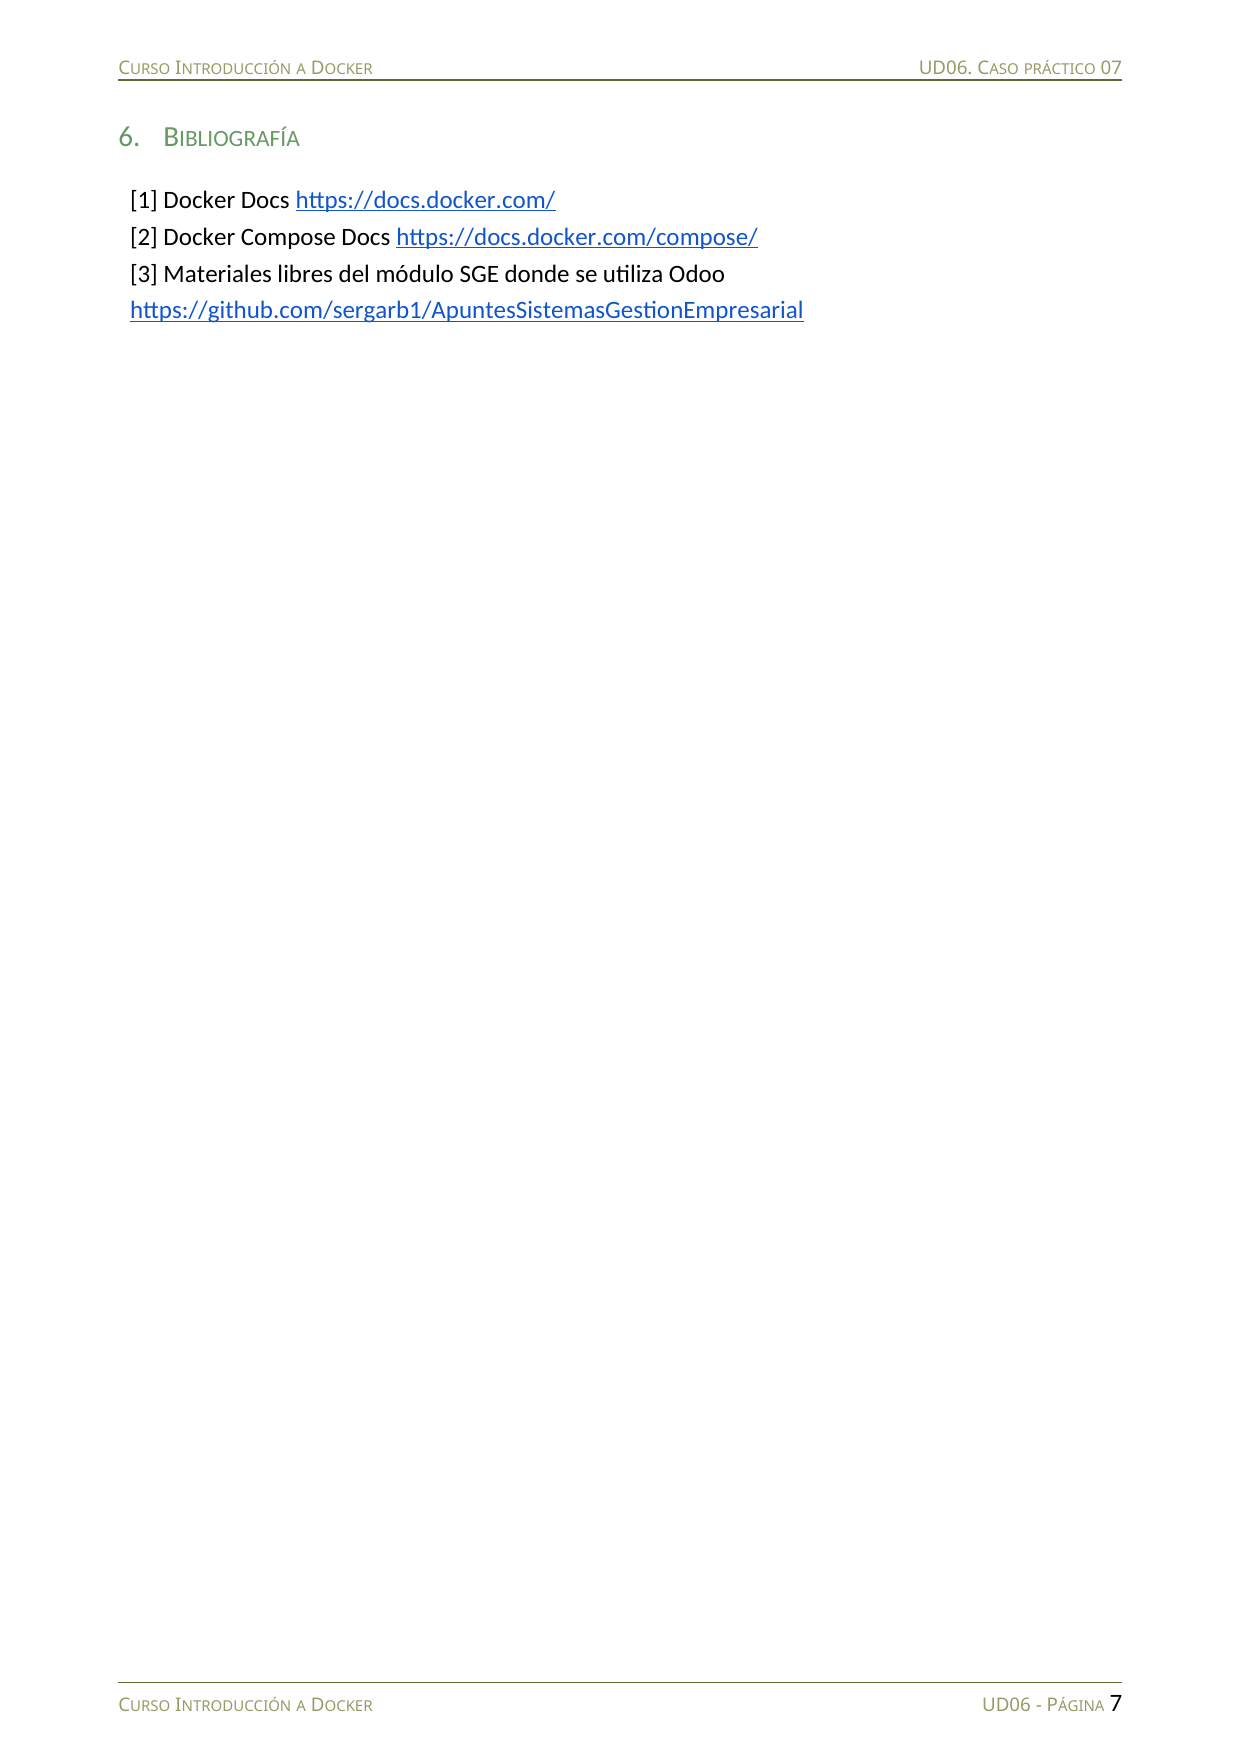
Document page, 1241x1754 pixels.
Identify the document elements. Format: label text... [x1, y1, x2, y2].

text [1] Docker Docs https://docs.docker.com/ [118, 184, 1122, 214]
subtitle Bibliografía [118, 118, 1122, 154]
text [3] Materiales libres del módulo SGE donde se utiliza Odoo [118, 258, 1122, 288]
text [2] Docker Compose Docs https://docs.docker.com/compose/ [118, 221, 1122, 251]
text https://github.com/sergarb1/ApuntesSistemasGestionEmpresarial [118, 295, 1122, 325]
